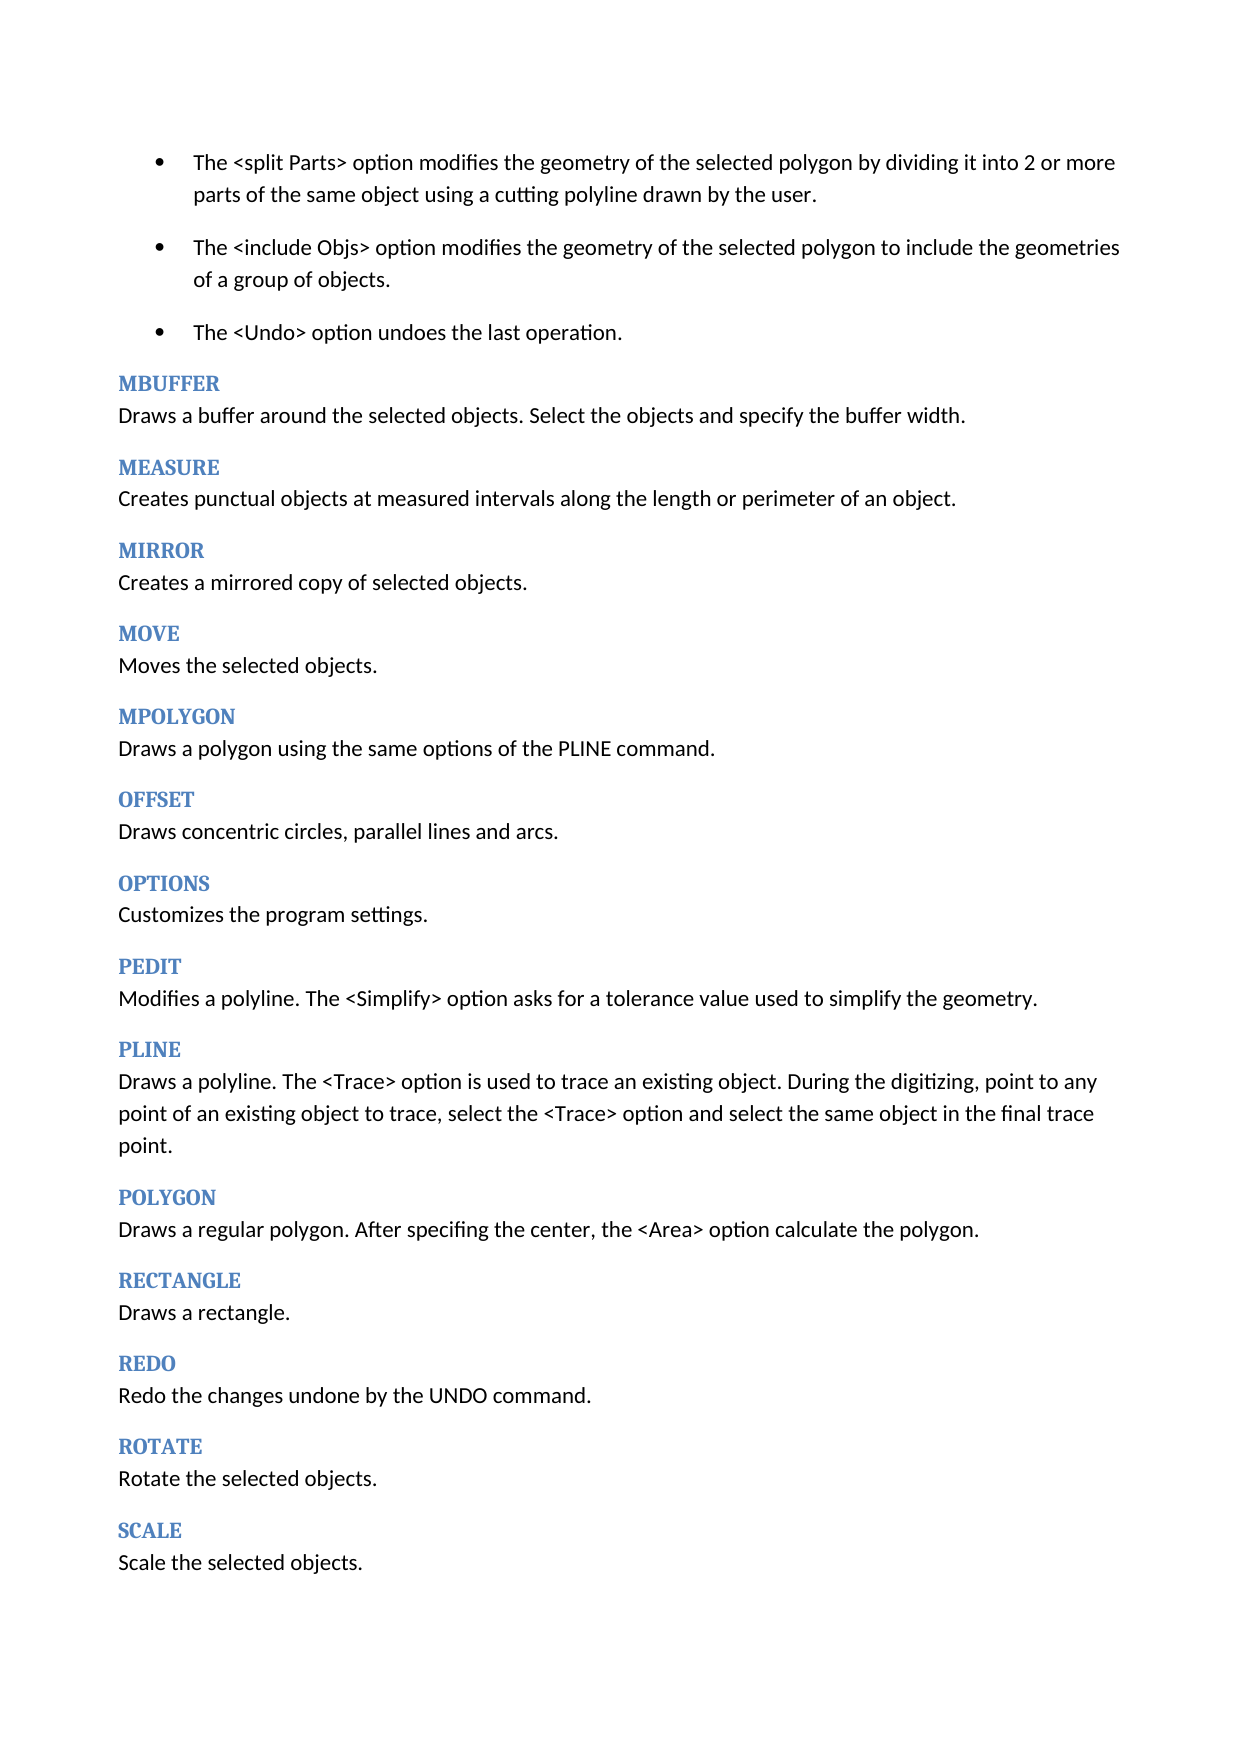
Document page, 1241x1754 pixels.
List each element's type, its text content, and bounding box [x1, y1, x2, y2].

text Scale the selected objects. [118, 1548, 1122, 1576]
subtitle RECTANGLE [118, 1268, 1122, 1294]
subtitle REDO [118, 1351, 1122, 1377]
subtitle OFFSET [118, 787, 1122, 813]
subtitle MIRROR [118, 537, 1122, 564]
subtitle PEDIT [118, 954, 1122, 980]
text Draws a buffer around the selected objects. Select the objects and specify the buffer width. [118, 401, 1122, 429]
text Draws a regular polygon. After specifing the center, the <Area> option calculate the polygon. [118, 1215, 1122, 1243]
list The <include Objs> option modifies the geometry of the selected polygon to include the geometries of a group of objects. [156, 233, 1122, 293]
text Draws a rectangle. [118, 1298, 1122, 1326]
subtitle SCALE [118, 1517, 1122, 1544]
subtitle PLINE [118, 1037, 1122, 1063]
text Draws a polygon using the same options of the PLINE command. [118, 734, 1122, 762]
list The <split Parts> option modifies the geometry of the selected polygon by dividing it into 2 or more parts of the same object using a cutting polyline drawn by the user. [156, 148, 1122, 208]
text Modifies a polyline. The <Simplify> option asks for a tolerance value used to simplify the geometry. [118, 984, 1122, 1012]
subtitle MPOLYGON [118, 704, 1122, 730]
text Customizes the program settings. [118, 901, 1122, 929]
subtitle ROTATE [118, 1434, 1122, 1461]
subtitle MEASURE [118, 454, 1122, 481]
text Draws concentric circles, parallel lines and arcs. [118, 817, 1122, 845]
subtitle POLYGON [118, 1184, 1122, 1211]
text Redo the changes undone by the UNDO command. [118, 1381, 1122, 1409]
list The <Undo> option undoes the last operation. [156, 318, 1122, 346]
subtitle MBUFFER [118, 371, 1122, 397]
text Rotate the selected objects. [118, 1464, 1122, 1492]
text Creates punctual objects at measured intervals along the length or perimeter of an object. [118, 484, 1122, 512]
text Draws a polyline. The <Trace> option is used to trace an existing object. During the digitizing, point to any point of an existing object to trace, select the <Trace> option and select the same object in the final trace point. [118, 1067, 1122, 1159]
subtitle MOVE [118, 621, 1122, 647]
subtitle OPTIONS [118, 870, 1122, 897]
text Moves the selected objects. [118, 651, 1122, 679]
text Creates a mirrored copy of selected objects. [118, 568, 1122, 596]
